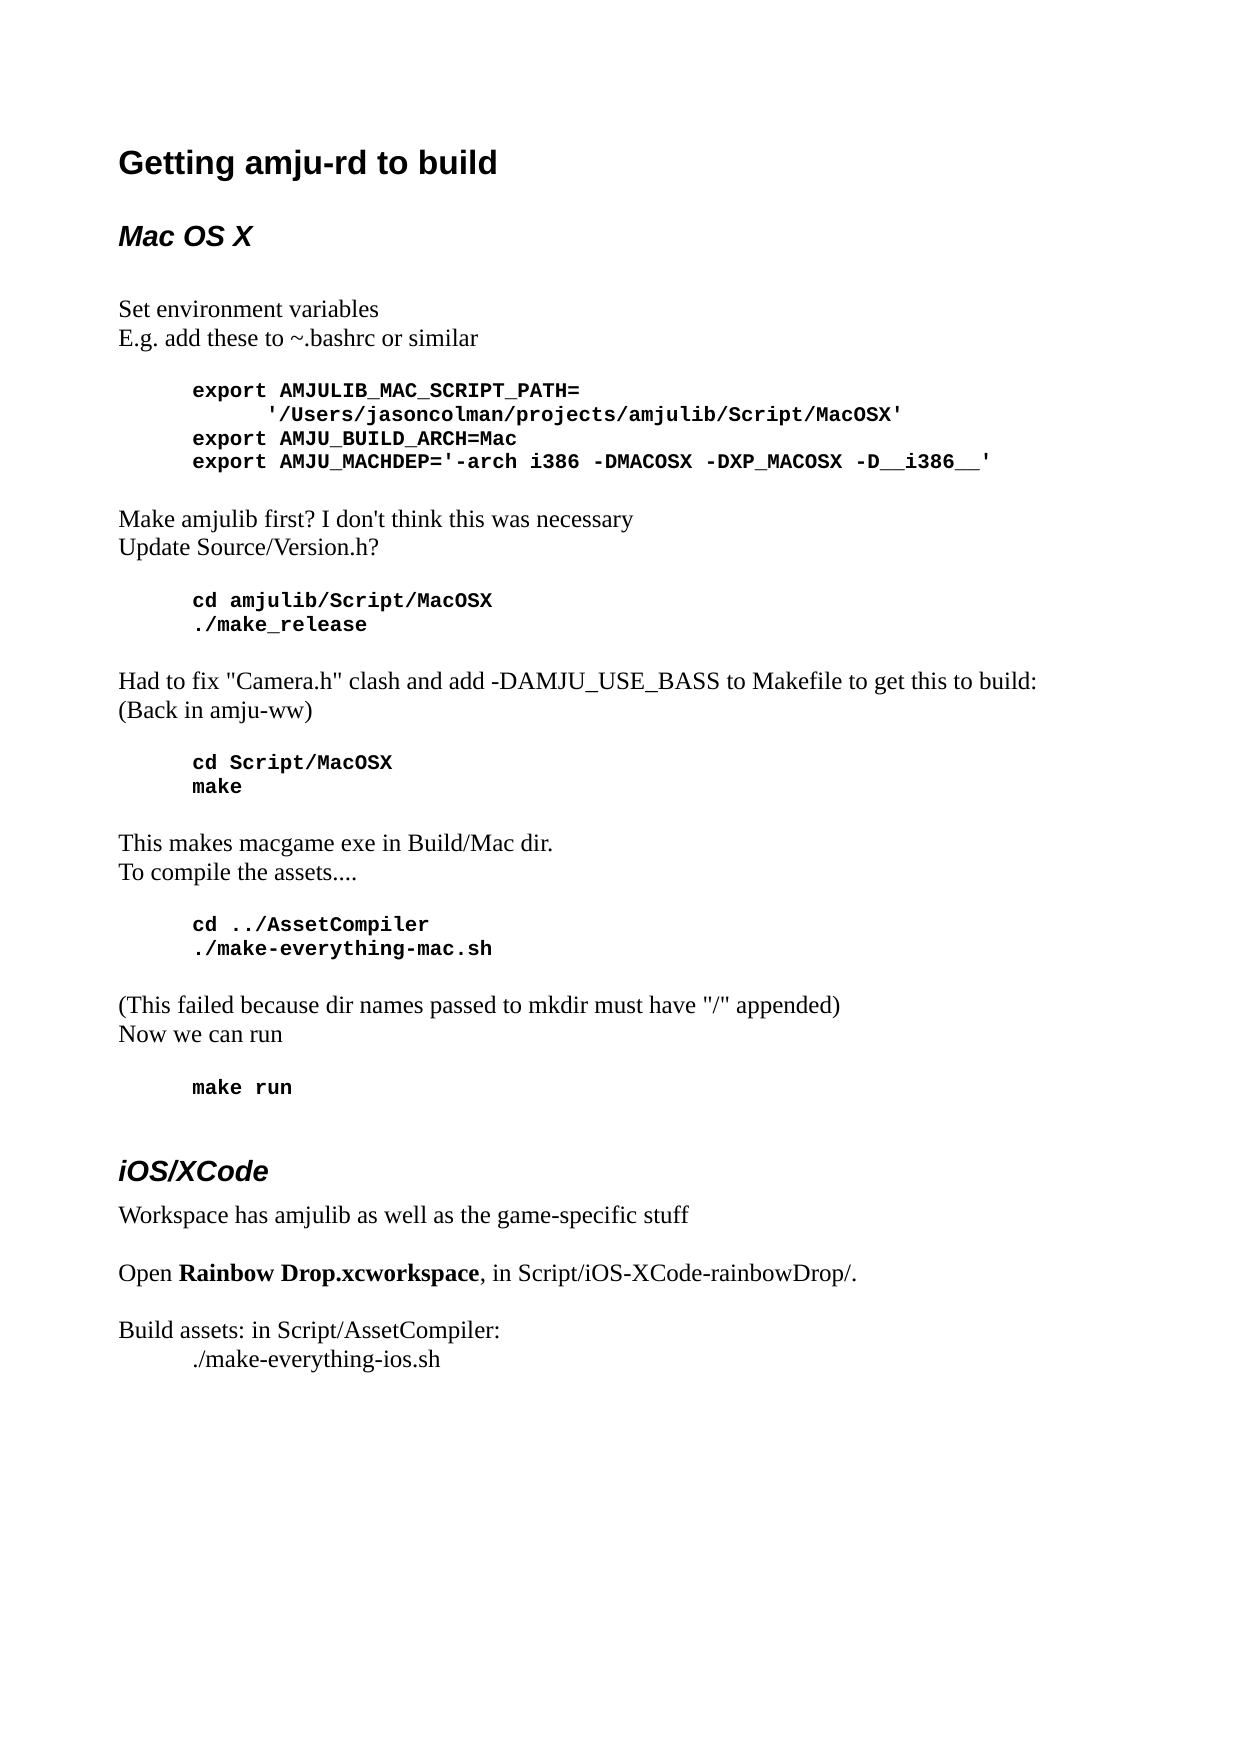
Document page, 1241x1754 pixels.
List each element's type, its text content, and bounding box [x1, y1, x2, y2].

text To compile the assets.... [118, 857, 1122, 886]
text ./make-everything-mac.sh [192, 938, 1122, 962]
text Make amjulib first? I don't think this was necessary [118, 504, 1122, 532]
text export AMJU_BUILD_ARCH=Mac [192, 428, 1122, 451]
text This makes macgame exe in Build/Mac dir. [118, 828, 1122, 857]
text cd ../AssetCompiler [192, 914, 1122, 938]
text make run [192, 1077, 1122, 1100]
text ./make_release [192, 613, 1122, 637]
text Now we can run [118, 1019, 1122, 1048]
text Workspace has amjulib as well as the game-specific stuff [118, 1200, 1122, 1229]
text (Back in amju-ww) [118, 695, 1122, 723]
text cd Script/MacOSX [192, 752, 1122, 776]
subtitle Getting amju-rd to build [118, 143, 1122, 182]
text E.g. add these to ~.bashrc or similar [118, 323, 1122, 352]
text export AMJULIB_MAC_SCRIPT_PATH= [192, 380, 1122, 404]
text Update Source/Version.h? [118, 532, 1122, 561]
text Open Rainbow Drop.xcworkspace, in Script/iOS-XCode-rainbowDrop/. [118, 1258, 1122, 1286]
text export AMJU_MACHDEP='-arch i386 -DMACOSX -DXP_MACOSX -D__i386__' [192, 451, 1122, 475]
text Had to fix "Camera.h" clash and add -DAMJU_USE_BASS to Makefile to get this to build: [118, 666, 1122, 695]
text '/Users/jasoncolman/projects/amjulib/Script/MacOSX' [266, 404, 1122, 428]
subtitle Mac OS X [118, 219, 1122, 253]
text cd amjulib/Script/MacOSX [192, 590, 1122, 613]
text ./make-everything-ios.sh [118, 1344, 1122, 1373]
text Set environment variables [118, 294, 1122, 323]
text make [192, 776, 1122, 799]
subtitle iOS/XCode [118, 1154, 1122, 1188]
text (This failed because dir names passed to mkdir must have "/" appended) [118, 991, 1122, 1019]
text Build assets: in Script/AssetCompiler: [118, 1315, 1122, 1344]
